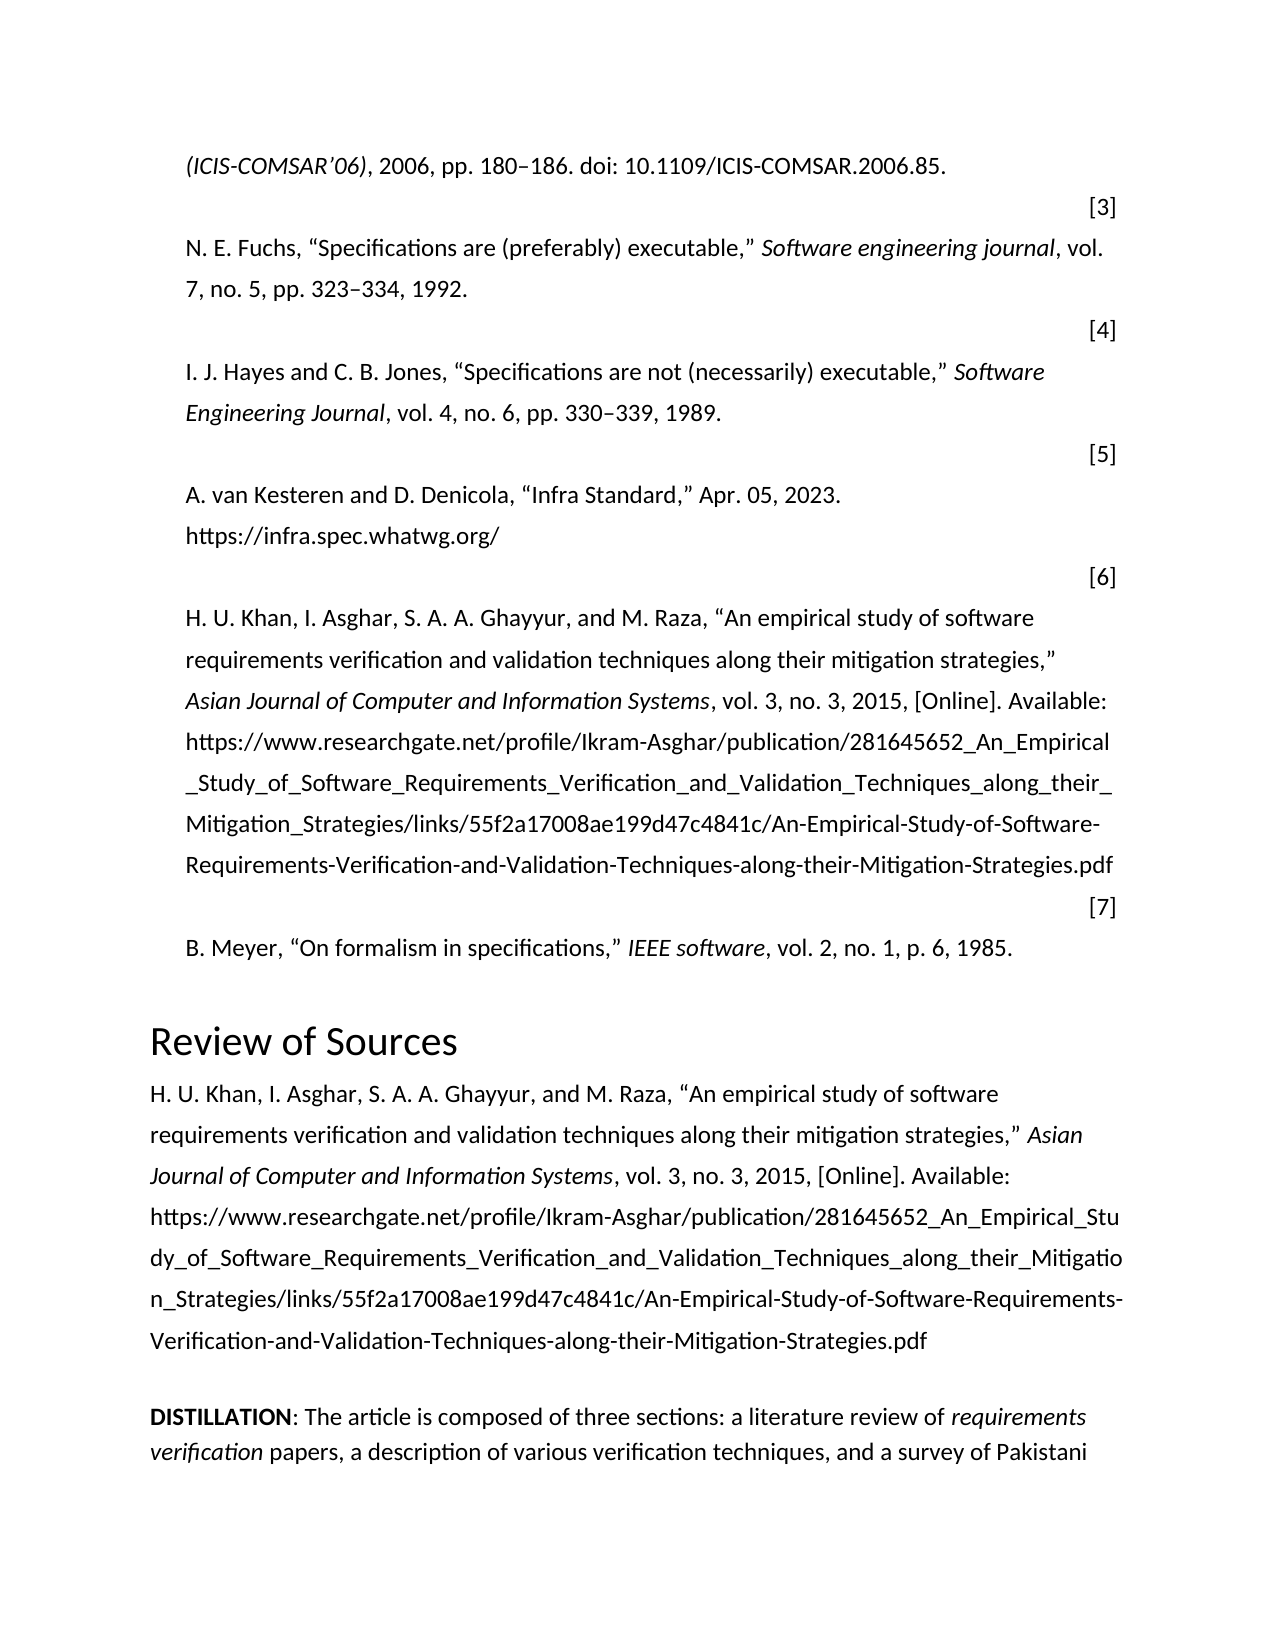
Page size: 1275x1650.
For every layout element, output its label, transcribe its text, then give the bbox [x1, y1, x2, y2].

text I. J. Hayes and C. B. Jones, “Specifications are not (necessarily) executable,” Software Engineering Journal, vol. 4, no. 6, pp. 330–339, 1989. [185, 356, 1117, 427]
text [5] [185, 438, 1117, 468]
subtitle Review of Sources [150, 1014, 1125, 1065]
text (ICIS-COMSAR’06), 2006, pp. 180–186. doi: 10.1109/ICIS-COMSAR.2006.85. [185, 150, 1117, 181]
text H. U. Khan, I. Asghar, S. A. A. Ghayyur, and M. Raza, “An empirical study of software requirements verification and validation techniques along their mitigation strategies,” Asian Journal of Computer and Information Systems, vol. 3, no. 3, 2015, [Online]. Available: https://www.researchgate.net/profile/Ikram-Asghar/publication/281645652_An_Empirical_Study_of_Software_Requirements_Verification_and_Validation_Techniques_along_their_Mitigation_Strategies/links/55f2a17008ae199d47c4841c/An-Empirical-Study-of-Software-Requirements-Verification-and-Validation-Techniques-along-their-Mitigation-Strategies.pdf [150, 1078, 1125, 1355]
text B. Meyer, “On formalism in specifications,” IEEE software, vol. 2, no. 1, p. 6, 1985. [185, 932, 1117, 962]
text [6] [185, 561, 1117, 592]
text A. van Kesteren and D. Denicola, “Infra Standard,” Apr. 05, 2023. https://infra.spec.whatwg.org/ [185, 479, 1117, 551]
text [4] [185, 314, 1117, 345]
text H. U. Khan, I. Asghar, S. A. A. Ghayyur, and M. Raza, “An empirical study of software requirements verification and validation techniques along their mitigation strategies,” Asian Journal of Computer and Information Systems, vol. 3, no. 3, 2015, [Online]. Available: https://www.researchgate.net/profile/Ikram-Asghar/publication/281645652_An_Empirical_Study_of_Software_Requirements_Verification_and_Validation_Techniques_along_their_Mitigation_Strategies/links/55f2a17008ae199d47c4841c/An-Empirical-Study-of-Software-Requirements-Verification-and-Validation-Techniques-along-their-Mitigation-Strategies.pdf [185, 603, 1117, 880]
text [7] [185, 891, 1117, 921]
text N. E. Fuchs, “Specifications are (preferably) executable,” Software engineering journal, vol. 7, no. 5, pp. 323–334, 1992. [185, 232, 1117, 304]
text [3] [185, 191, 1117, 222]
text DISTILLATION: The article is composed of three sections: a literature review of requirements verification papers, a description of various verification techniques, and a survey of Pakistani [150, 1401, 1125, 1466]
